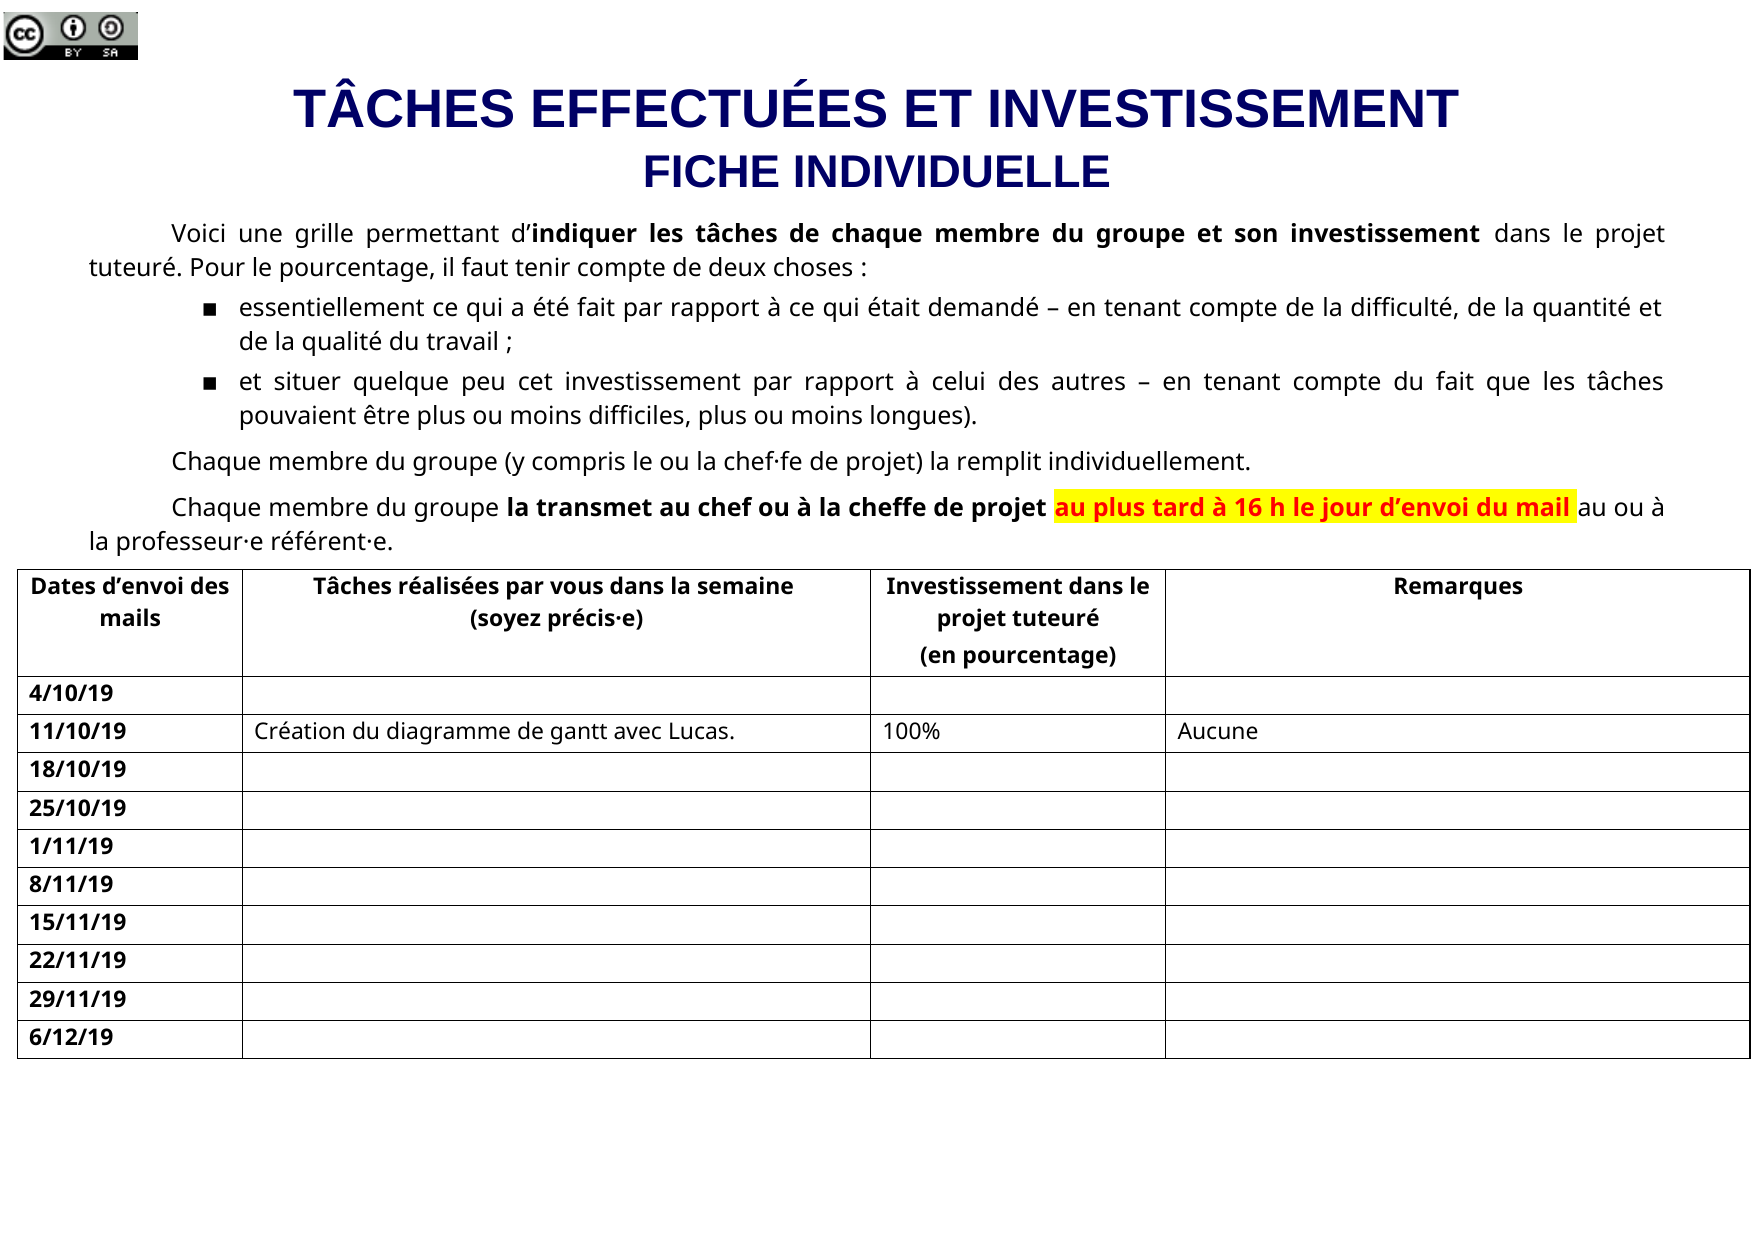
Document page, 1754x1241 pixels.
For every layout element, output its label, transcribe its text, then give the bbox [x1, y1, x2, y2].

table_cell [1166, 945, 1749, 982]
table_cell 22/11/19 [18, 945, 242, 982]
table_cell [1166, 906, 1749, 943]
table_header Investissement dans le projet tuteuré (en pourcentage) [871, 570, 1165, 676]
table_cell [243, 983, 870, 1020]
table_cell [871, 792, 1165, 829]
picture [3, 12, 138, 60]
text Voici une grille permettant d’indiquer les tâches de chaque membre du groupe et son investissement dans le projet tuteuré. Pour le pourcentage, il faut tenir compte de deux choses : [88, 215, 1665, 283]
table_cell [1166, 830, 1749, 867]
table_cell Création du diagramme de gantt avec Lucas. [243, 715, 870, 752]
table_cell 25/10/19 [18, 792, 242, 829]
table_cell [243, 906, 870, 943]
table_cell 11/10/19 [18, 715, 242, 752]
table_cell 6/12/19 [18, 1021, 242, 1058]
table_cell [1166, 677, 1749, 714]
table_cell [243, 830, 870, 867]
table_header Remarques [1166, 570, 1749, 676]
table_cell [243, 945, 870, 982]
table_cell [871, 753, 1165, 791]
table_cell [871, 983, 1165, 1020]
table_cell [871, 1021, 1165, 1058]
table_cell [243, 1021, 870, 1058]
text Chaque membre du groupe la transmet au chef ou à la cheffe de projet au plus tard à 16 h le jour d’envoi du mail au ou à la professeur·e référent·e. [88, 489, 1665, 557]
table_cell 4/10/19 [18, 677, 242, 714]
table_cell 18/10/19 [18, 753, 242, 791]
table_cell [243, 868, 870, 905]
list essentiellement ce qui a été fait par rapport à ce qui était demandé – en tenant compte de la difficulté, de la quantité et de la qualité du travail ; [201, 289, 1665, 358]
table_cell [1166, 1021, 1749, 1058]
table_header Dates d’envoi des mails [18, 570, 242, 676]
table_cell [1166, 868, 1749, 905]
table_cell [871, 677, 1165, 714]
text TÂCHES EFFECTUÉES ET INVESTISSEMENT [88, 77, 1665, 139]
table_cell [1166, 983, 1749, 1020]
table_cell 100% [871, 715, 1165, 752]
subtitle FICHE INDIVIDUELLE [88, 145, 1665, 198]
table_cell 15/11/19 [18, 906, 242, 943]
list et situer quelque peu cet investissement par rapport à celui des autres – en tenant compte du fait que les tâches pouvaient être plus ou moins difficiles, plus ou moins longues). [201, 363, 1665, 432]
table_cell [871, 945, 1165, 982]
table_cell 1/11/19 [18, 830, 242, 867]
table_cell Aucune [1166, 715, 1749, 752]
table_cell [871, 868, 1165, 905]
table_cell [871, 906, 1165, 943]
table_cell [1166, 792, 1749, 829]
table_cell [1166, 753, 1749, 791]
table_cell [243, 792, 870, 829]
table_cell 29/11/19 [18, 983, 242, 1020]
table_cell [243, 753, 870, 791]
table_cell [243, 677, 870, 714]
table_cell [871, 830, 1165, 867]
table_header Tâches réalisées par vous dans la semaine (soyez précis·e) [243, 570, 870, 676]
table_cell 8/11/19 [18, 868, 242, 905]
text Chaque membre du groupe (y compris le ou la chef·fe de projet) la remplit individuellement. [88, 443, 1665, 477]
